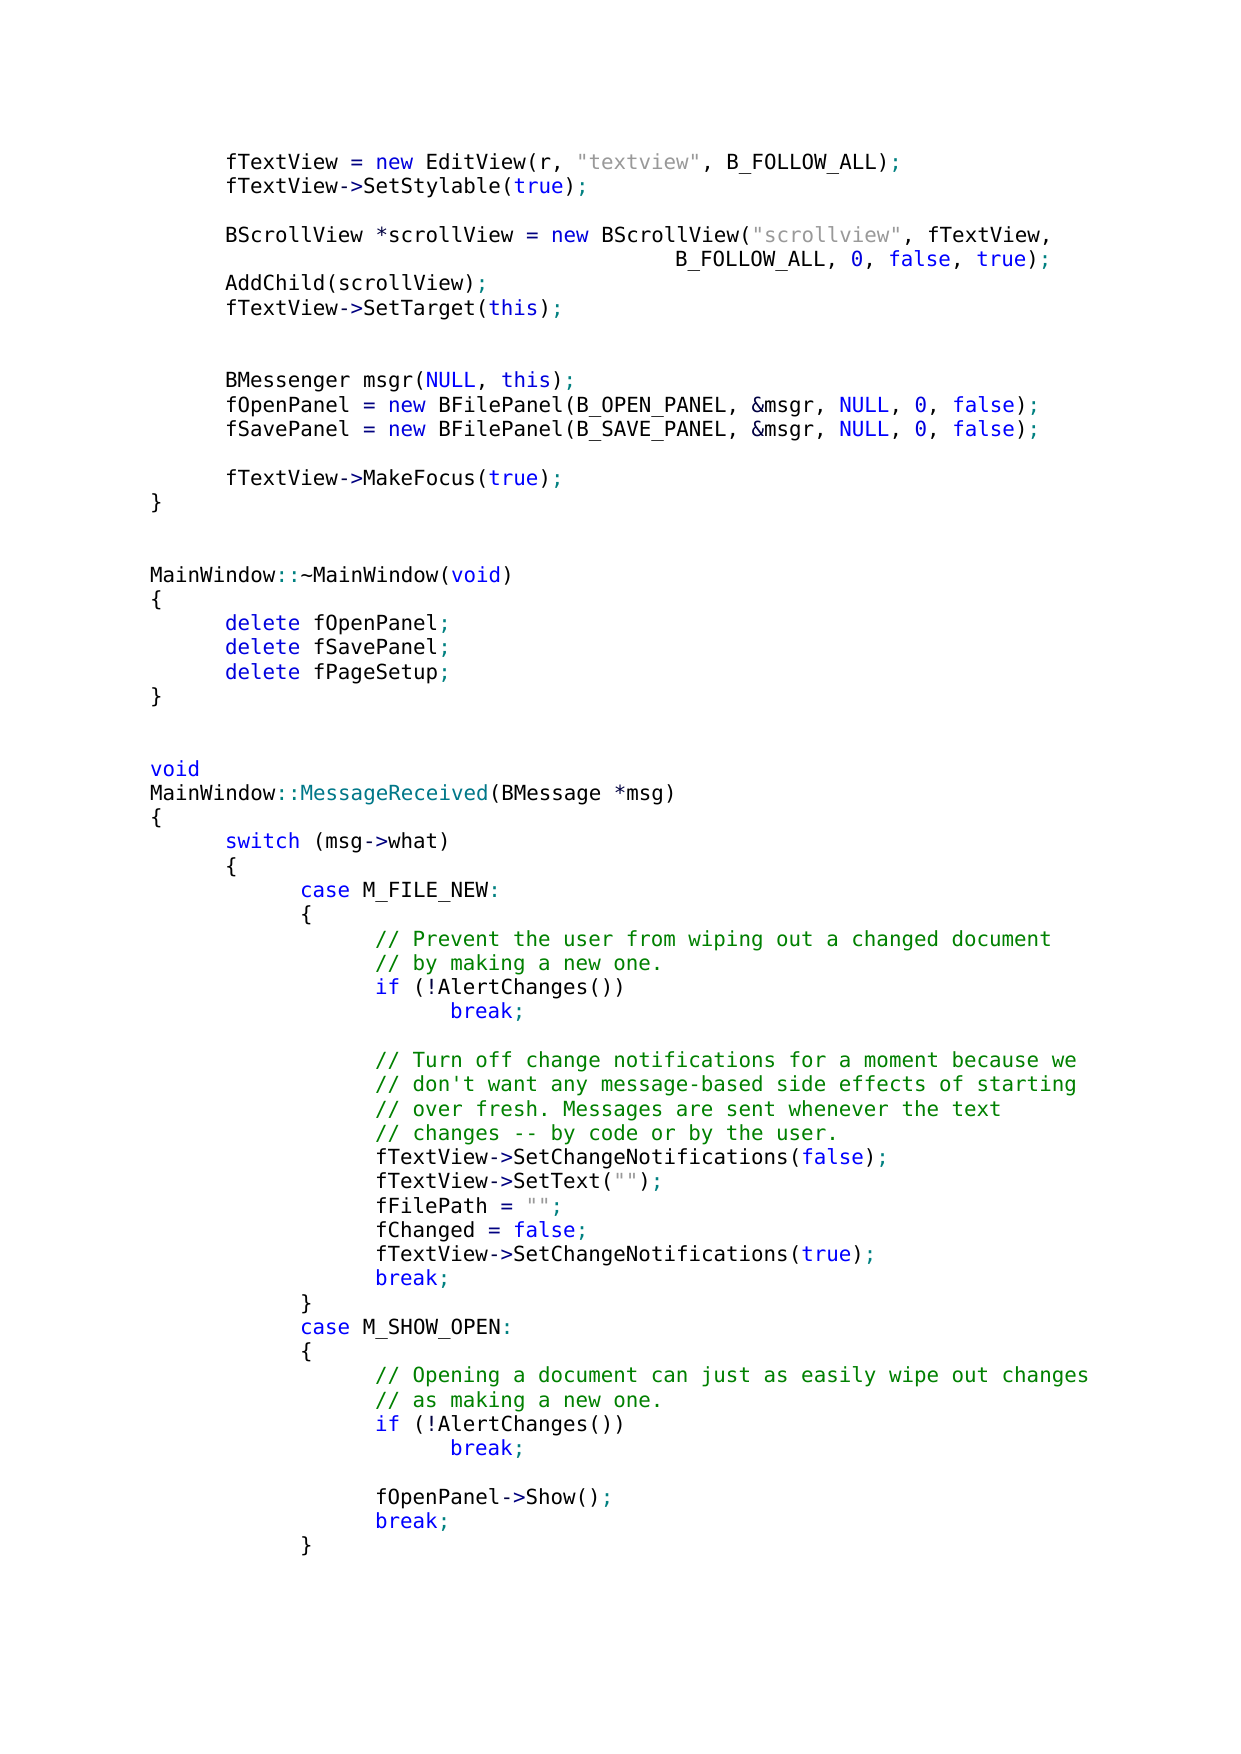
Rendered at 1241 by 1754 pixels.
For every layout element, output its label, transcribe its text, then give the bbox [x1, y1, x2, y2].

text // changes -- by code or by the user. [150, 1121, 1090, 1145]
text BScrollView *scrollView = new BScrollView("scrollview", fTextView, [150, 223, 1090, 247]
text void [150, 757, 1090, 781]
text } [150, 1533, 1090, 1558]
text BMessenger msgr(NULL, this); [150, 368, 1090, 393]
text // Opening a document can just as easily wipe out changes [150, 1363, 1090, 1388]
text if (!AlertChanges()) [150, 975, 1090, 999]
text break; [150, 1266, 1090, 1291]
text { [150, 805, 1090, 829]
text MainWindow::~MainWindow(void) [150, 563, 1090, 587]
text fChanged = false; [150, 1218, 1090, 1242]
text fOpenPanel = new BFilePanel(B_OPEN_PANEL, &msgr, NULL, 0, false); [150, 393, 1090, 417]
text // by making a new one. [150, 951, 1090, 975]
text // Prevent the user from wiping out a changed document [150, 927, 1090, 951]
text case M_SHOW_OPEN: [150, 1315, 1090, 1339]
text fTextView->SetChangeNotifications(true); [150, 1242, 1090, 1266]
text } [150, 1291, 1090, 1315]
text // as making a new one. [150, 1388, 1090, 1412]
text fFilePath = ""; [150, 1194, 1090, 1218]
text } [150, 490, 1090, 514]
text fTextView->SetText(""); [150, 1169, 1090, 1194]
text { [150, 587, 1090, 611]
text delete fOpenPanel; [150, 611, 1090, 635]
text fSavePanel = new BFilePanel(B_SAVE_PANEL, &msgr, NULL, 0, false); [150, 417, 1090, 441]
text { [150, 854, 1090, 878]
text AddChild(scrollView); [150, 271, 1090, 296]
text } [150, 684, 1090, 708]
text if (!AlertChanges()) [150, 1412, 1090, 1436]
text fOpenPanel->Show(); [150, 1485, 1090, 1509]
text B_FOLLOW_ALL, 0, false, true); [150, 247, 1090, 271]
text switch (msg->what) [150, 829, 1090, 854]
text break; [150, 1509, 1090, 1533]
text break; [150, 1436, 1090, 1461]
text MainWindow::MessageReceived(BMessage *msg) [150, 781, 1090, 805]
text delete fSavePanel; [150, 635, 1090, 660]
text break; [150, 999, 1090, 1024]
text delete fPageSetup; [150, 660, 1090, 684]
text fTextView->SetTarget(this); [150, 296, 1090, 320]
text // Turn off change notifications for a moment because we [150, 1048, 1090, 1072]
text fTextView->SetChangeNotifications(false); [150, 1145, 1090, 1169]
text { [150, 1339, 1090, 1363]
text // don't want any message-based side effects of starting [150, 1072, 1090, 1097]
text fTextView->SetStylable(true); [150, 174, 1090, 198]
text { [150, 902, 1090, 927]
text fTextView->MakeFocus(true); [150, 466, 1090, 490]
text case M_FILE_NEW: [150, 878, 1090, 902]
text fTextView = new EditView(r, "textview", B_FOLLOW_ALL); [150, 150, 1090, 174]
text // over fresh. Messages are sent whenever the text [150, 1097, 1090, 1121]
